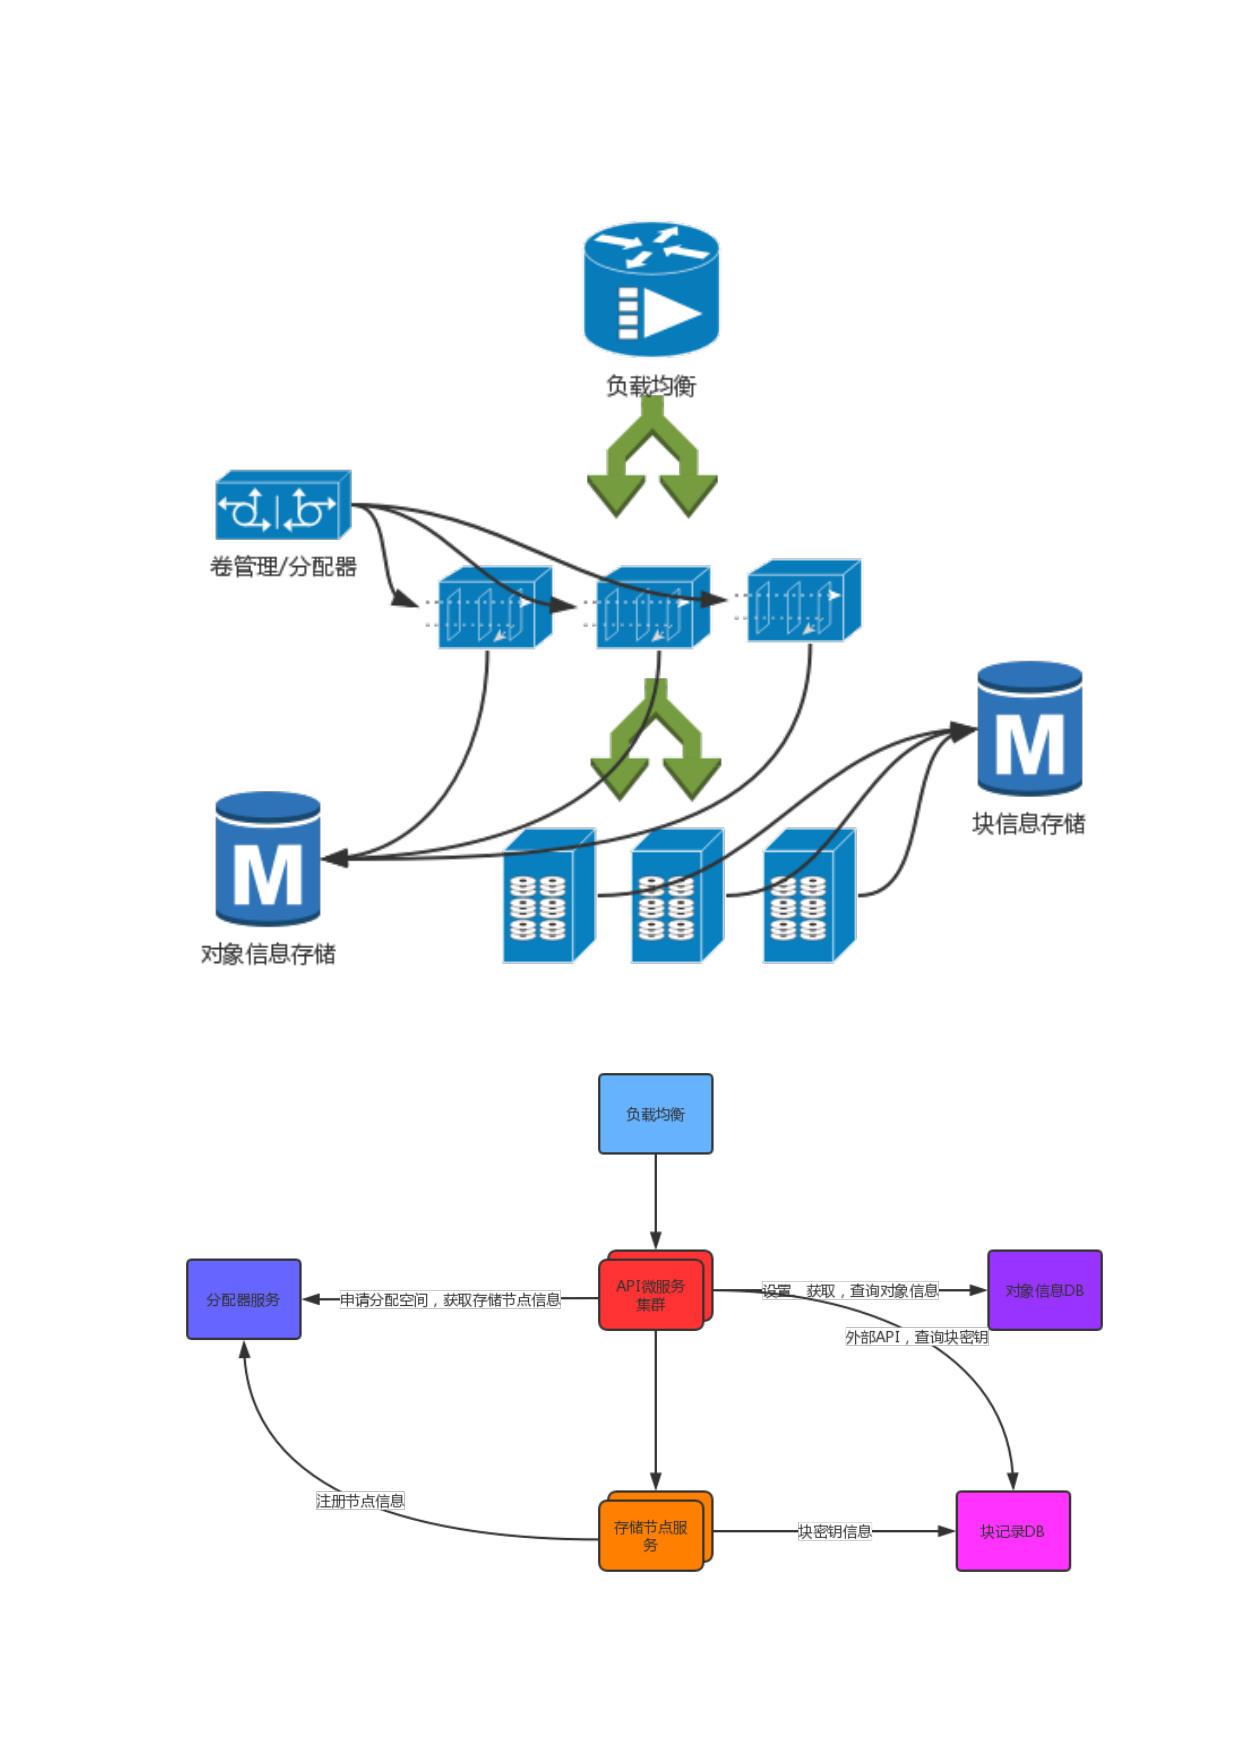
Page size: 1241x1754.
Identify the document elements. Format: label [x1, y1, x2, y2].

picture [133, 137, 1138, 1607]
